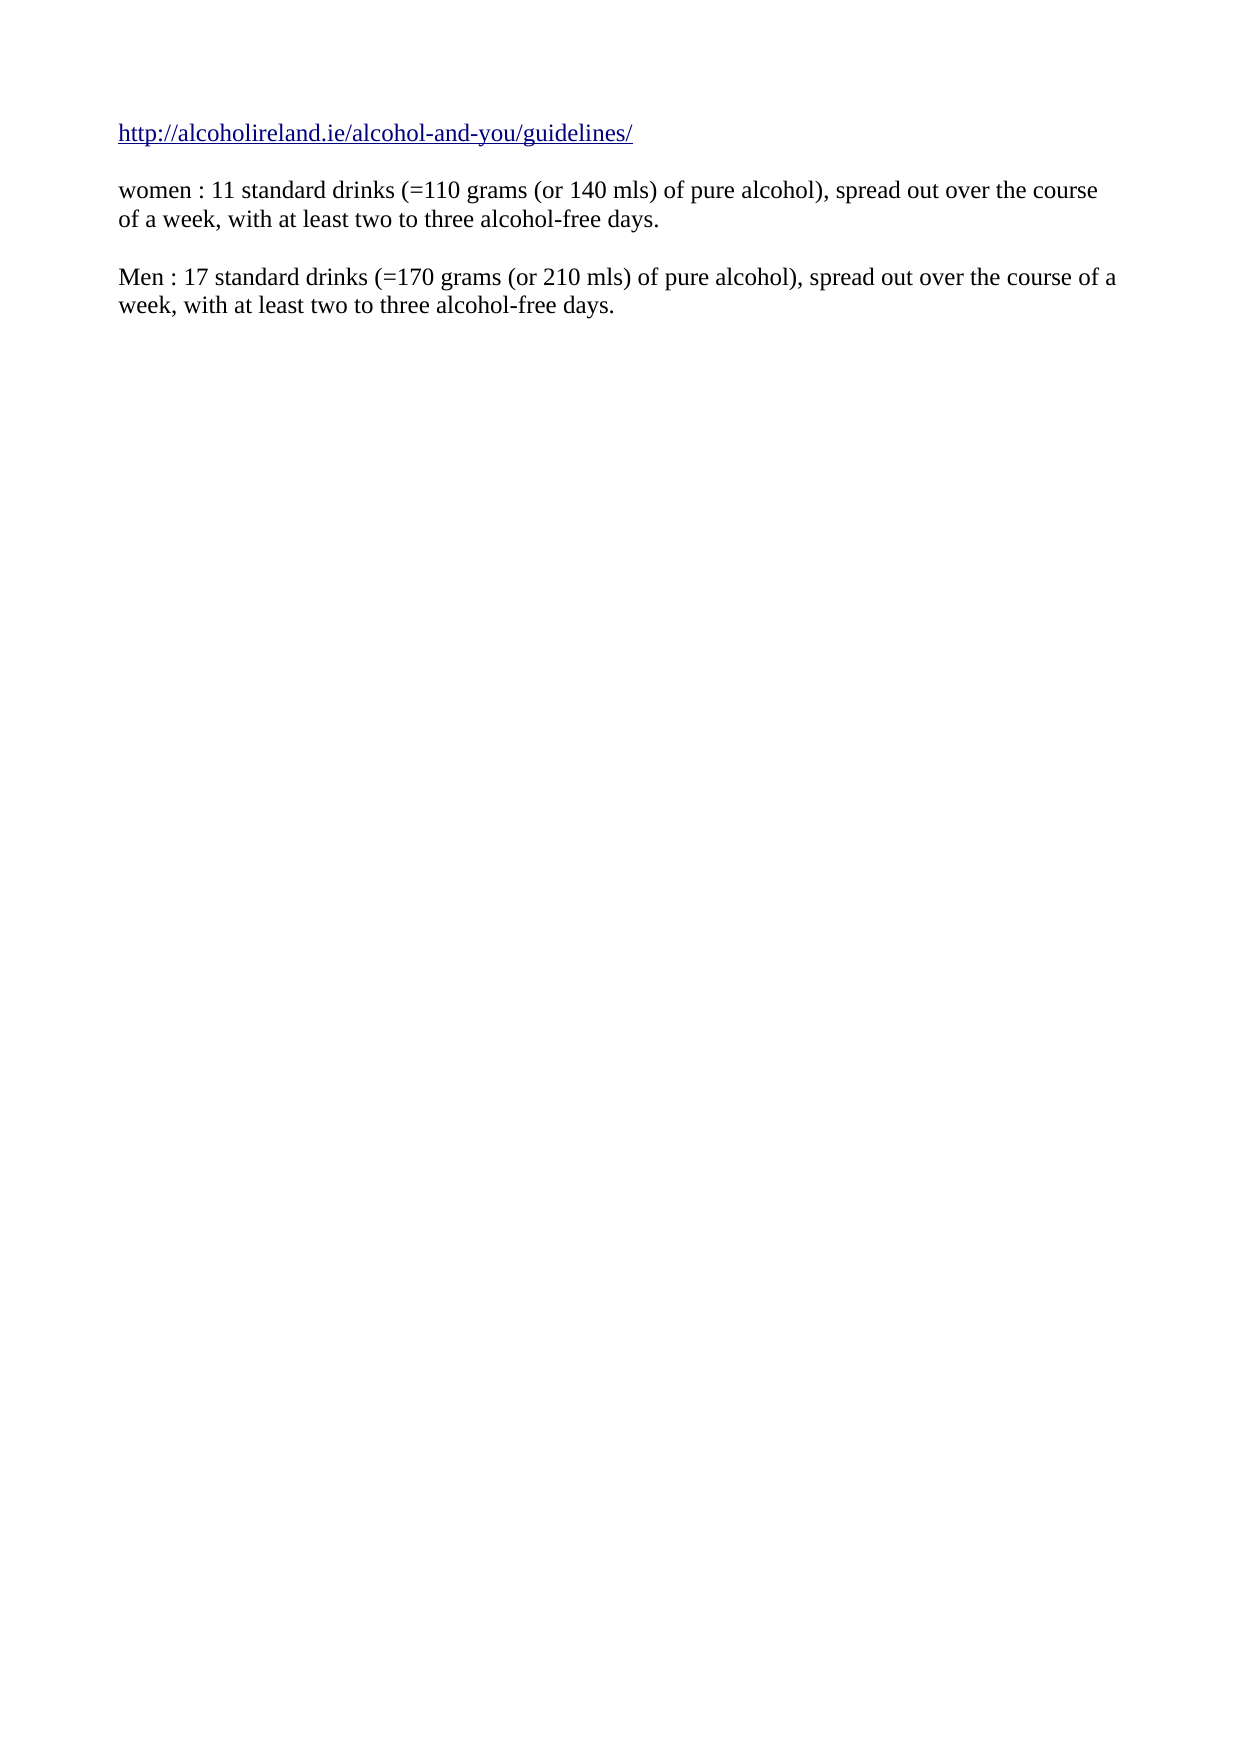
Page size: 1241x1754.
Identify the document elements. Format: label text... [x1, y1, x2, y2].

text http://alcoholireland.ie/alcohol-and-you/guidelines/ [118, 118, 1122, 147]
text women : 11 standard drinks (=110 grams (or 140 mls) of pure alcohol), spread out over the course of a week, with at least two to three alcohol-free days. [118, 176, 1122, 233]
text Men : 17 standard drinks (=170 grams (or 210 mls) of pure alcohol), spread out over the course of a week, with at least two to three alcohol-free days. [118, 262, 1122, 319]
